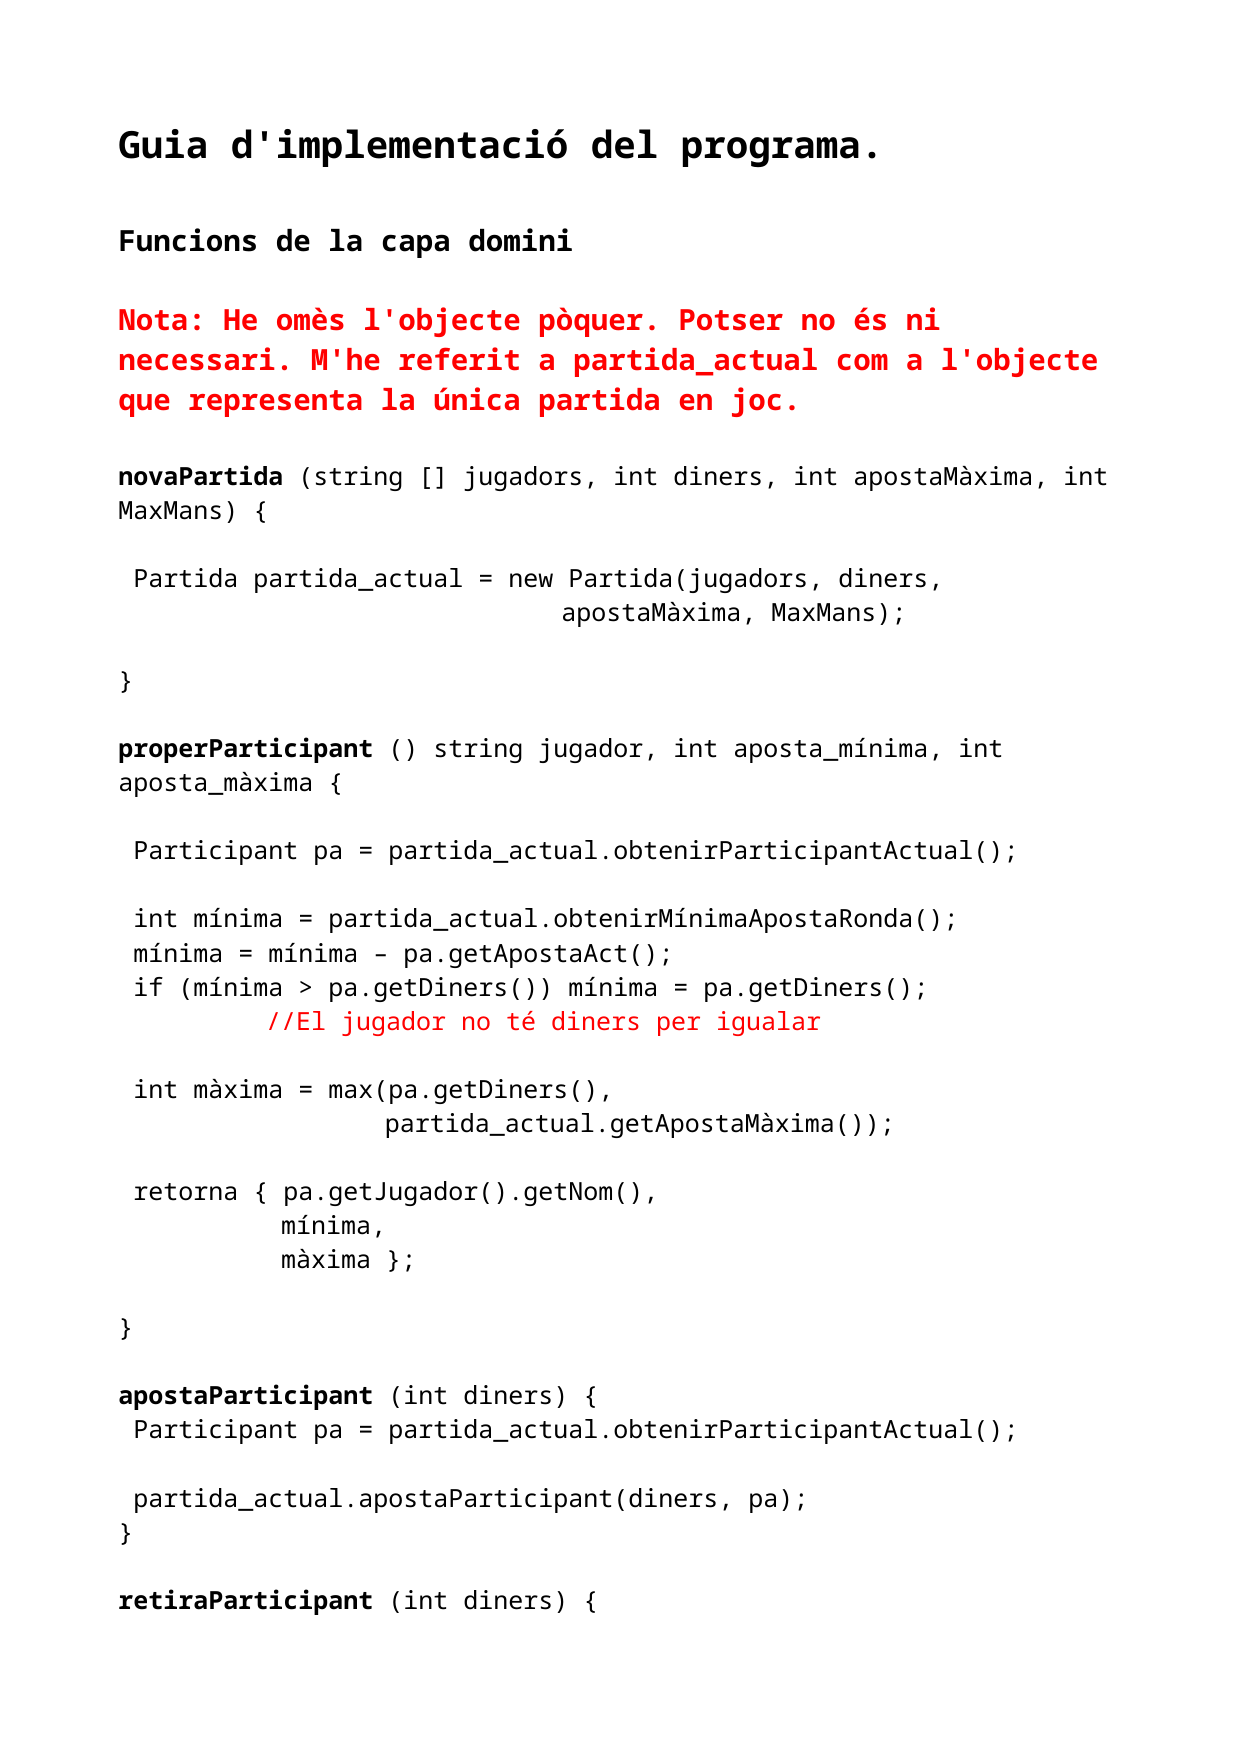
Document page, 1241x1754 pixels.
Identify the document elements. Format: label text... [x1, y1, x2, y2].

text if (mínima > pa.getDiners()) mínima = pa.getDiners(); [118, 969, 1122, 1003]
text int màxima = max(pa.getDiners(), [118, 1071, 1122, 1106]
text apostaParticipant (int diners) { [118, 1378, 1122, 1412]
text } [118, 1310, 1122, 1344]
text //El jugador no té diners per igualar [118, 1003, 1122, 1037]
text novaPartida (string [] jugadors, int diners, int apostaMàxima, int MaxMans) { [118, 458, 1122, 526]
text mínima, [118, 1208, 1122, 1242]
text retorna { pa.getJugador().getNom(), [118, 1174, 1122, 1208]
text Guia d'implementació del programa. [118, 118, 1122, 169]
text Funcions de la capa domini [118, 220, 1122, 260]
text partida_actual.getApostaMàxima()); [118, 1106, 1122, 1139]
text int mínima = partida_actual.obtenirMínimaApostaRonda(); [118, 901, 1122, 935]
text apostaMàxima, MaxMans); [118, 594, 1122, 629]
text properParticipant () string jugador, int aposta_mínima, int aposta_màxima { [118, 731, 1122, 799]
text màxima }; [118, 1242, 1122, 1276]
text } [118, 663, 1122, 697]
text partida_actual.apostaParticipant(diners, pa); [118, 1480, 1122, 1514]
text Participant pa = partida_actual.obtenirParticipantActual(); [118, 833, 1122, 867]
text Partida partida_actual = new Partida(jugadors, diners, [118, 561, 1122, 594]
text Nota: He omès l'objecte pòquer. Potser no és ni necessari. M'he referit a partida_actual com a l'objecte que representa la única partida en joc. [118, 299, 1122, 419]
text } [118, 1514, 1122, 1548]
text retiraParticipant (int diners) { [118, 1582, 1122, 1616]
text mínima = mínima – pa.getApostaAct(); [118, 935, 1122, 969]
text Participant pa = partida_actual.obtenirParticipantActual(); [118, 1412, 1122, 1446]
